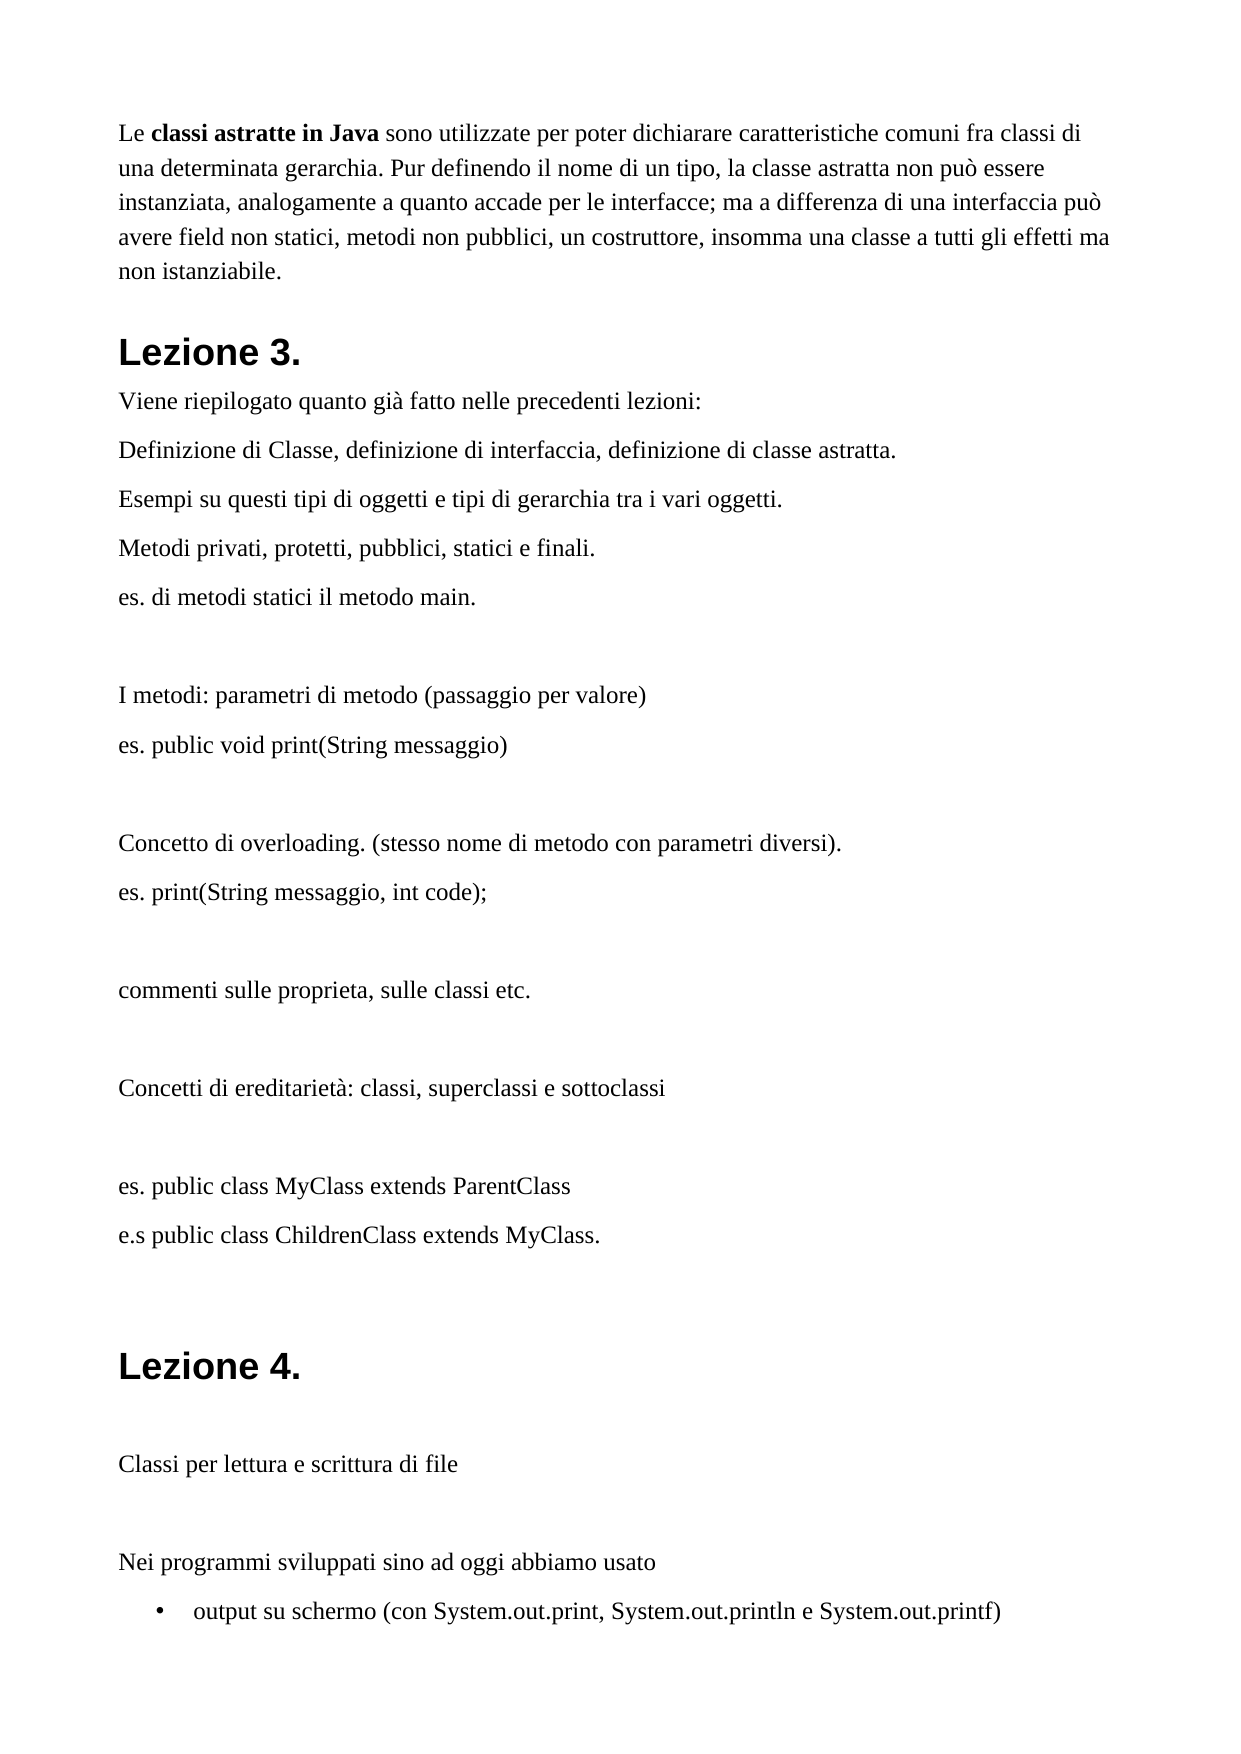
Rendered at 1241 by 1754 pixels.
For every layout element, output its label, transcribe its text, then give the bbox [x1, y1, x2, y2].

subtitle Lezione 4. [118, 1343, 1122, 1387]
text Le classi astratte in Java sono utilizzate per poter dichiarare caratteristiche comuni fra classi di una determinata gerarchia. Pur definendo il nome di un tipo, la classe astratta non può essere instanziata, analogamente a quanto accade per le interfacce; ma a differenza di una interfaccia può avere field non statici, metodi non pubblici, un costruttore, insomma una classe a tutti gli effetti ma non istanziabile. [118, 118, 1122, 285]
text Classi per lettura e scrittura di file [118, 1449, 1122, 1477]
text e.s public class ChildrenClass extends MyClass. [118, 1220, 1122, 1249]
text es. di metodi statici il metodo main. [118, 582, 1122, 611]
subtitle Lezione 3. [118, 330, 1122, 374]
text es. public void print(String messaggio) [118, 730, 1122, 758]
text Esempi su questi tipi di oggetti e tipi di gerarchia tra i vari oggetti. [118, 484, 1122, 513]
text Definizione di Classe, definizione di interfaccia, definizione di classe astratta. [118, 435, 1122, 464]
list output su schermo (con System.out.print, System.out.println e System.out.printf) [156, 1596, 1122, 1624]
text es. print(String messaggio, int code); [118, 877, 1122, 906]
text Viene riepilogato quanto già fatto nelle precedenti lezioni: [118, 386, 1122, 415]
text commenti sulle proprieta, sulle classi etc. [118, 975, 1122, 1004]
text es. public class MyClass extends ParentClass [118, 1171, 1122, 1200]
text Nei programmi sviluppati sino ad oggi abbiamo usato [118, 1547, 1122, 1576]
text Metodi privati, protetti, pubblici, statici e finali. [118, 533, 1122, 562]
text I metodi: parametri di metodo (passaggio per valore) [118, 681, 1122, 709]
text Concetto di overloading. (stesso nome di metodo con parametri diversi). [118, 828, 1122, 857]
text Concetti di ereditarietà: classi, superclassi e sottoclassi [118, 1073, 1122, 1102]
